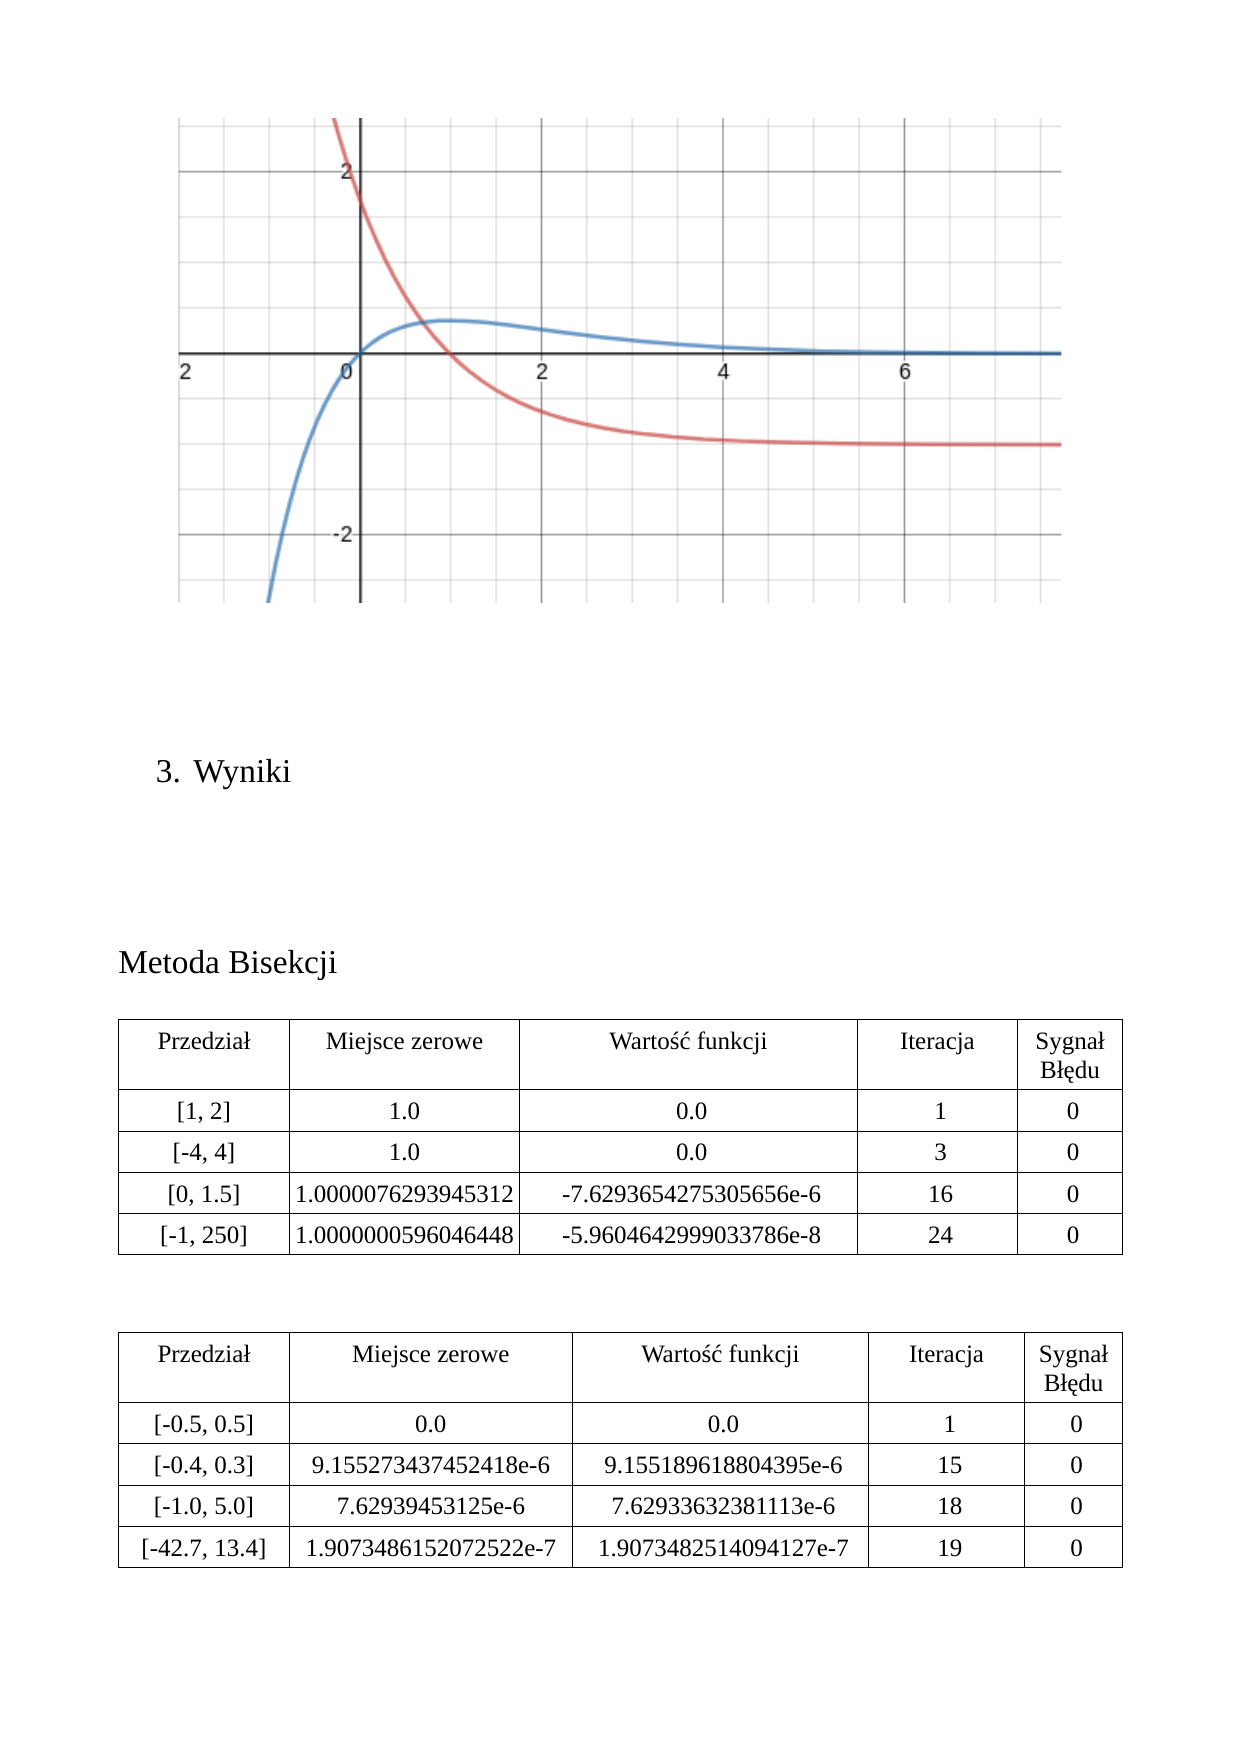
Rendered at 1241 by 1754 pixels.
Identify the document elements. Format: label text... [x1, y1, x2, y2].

table_cell [1, 2] [119, 1090, 289, 1131]
table_cell 1.0 [290, 1090, 519, 1131]
table_cell 18 [869, 1486, 1024, 1526]
picture [178, 118, 1062, 603]
table_cell 0.0 [573, 1403, 868, 1443]
table_cell 1.0000000596046448 [290, 1214, 519, 1254]
table_header Przedział [119, 1333, 289, 1402]
table_cell 19 [869, 1527, 1024, 1567]
table_cell 0 [1018, 1132, 1122, 1172]
table_cell 1.9073486152072522e-7 [290, 1527, 572, 1567]
table_header Wartość funkcji [520, 1020, 857, 1089]
table_cell [-1, 250] [119, 1214, 289, 1254]
table_cell 0 [1018, 1173, 1122, 1213]
table_cell 0 [1025, 1444, 1122, 1484]
table_cell 1 [869, 1403, 1024, 1443]
text Metoda Bisekcji [118, 943, 1122, 981]
table_header Miejsce zerowe [290, 1333, 572, 1402]
table_cell 0 [1025, 1527, 1122, 1567]
table_cell [-42.7, 13.4] [119, 1527, 289, 1567]
list Wyniki [156, 751, 1122, 789]
table_cell 9.155273437452418e-6 [290, 1444, 572, 1484]
table_cell 16 [858, 1173, 1017, 1213]
table_header Przedział [119, 1020, 289, 1089]
table_cell 7.62939453125e-6 [290, 1486, 572, 1526]
table_header Iteracja [869, 1333, 1024, 1402]
table_cell -7.6293654275305656e-6 [520, 1173, 857, 1213]
table_header Wartość funkcji [573, 1333, 868, 1402]
table_cell [-0.4, 0.3] [119, 1444, 289, 1484]
table_header Miejsce zerowe [290, 1020, 519, 1089]
table_cell 1.0 [290, 1132, 519, 1172]
table_cell 0 [1018, 1090, 1122, 1131]
table_cell 24 [858, 1214, 1017, 1254]
table_cell 1.9073482514094127e-7 [573, 1527, 868, 1567]
table_cell 15 [869, 1444, 1024, 1484]
table_header Sygnał Błędu [1018, 1020, 1122, 1089]
table_cell 1.0000076293945312 [290, 1173, 519, 1213]
table_cell -5.9604642999033786e-8 [520, 1214, 857, 1254]
table_cell 0.0 [520, 1132, 857, 1172]
table_cell 0 [1025, 1403, 1122, 1443]
table_cell 0 [1018, 1214, 1122, 1254]
table_header Sygnał Błędu [1025, 1333, 1122, 1402]
table_cell 3 [858, 1132, 1017, 1172]
table_cell 9.155189618804395e-6 [573, 1444, 868, 1484]
table_header Iteracja [858, 1020, 1017, 1089]
table_cell 0.0 [290, 1403, 572, 1443]
table_cell 1 [858, 1090, 1017, 1131]
table_cell [-0.5, 0.5] [119, 1403, 289, 1443]
table_cell [-1.0, 5.0] [119, 1486, 289, 1526]
table_cell 7.62933632381113e-6 [573, 1486, 868, 1526]
table_cell 0 [1025, 1486, 1122, 1526]
table_cell 0.0 [520, 1090, 857, 1131]
table_cell [-4, 4] [119, 1132, 289, 1172]
table_cell [0, 1.5] [119, 1173, 289, 1213]
